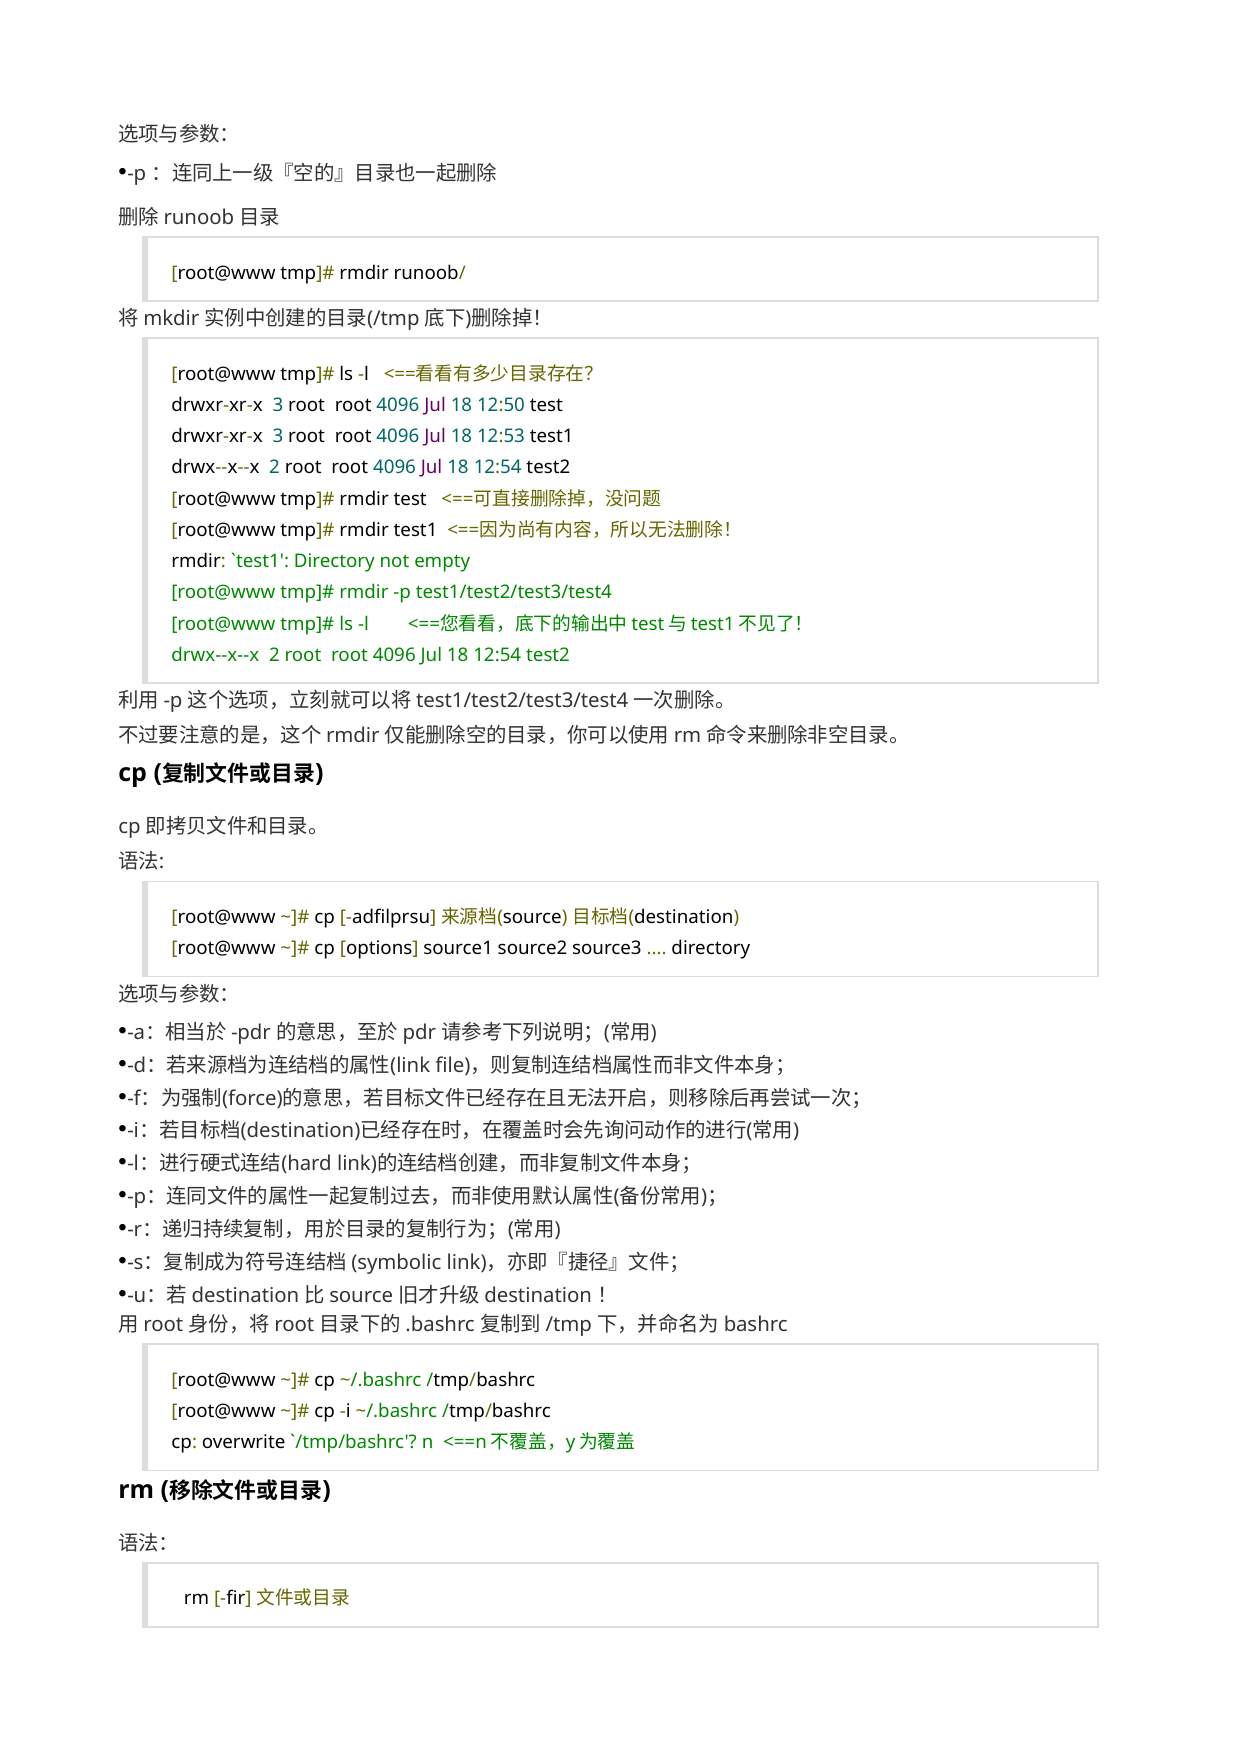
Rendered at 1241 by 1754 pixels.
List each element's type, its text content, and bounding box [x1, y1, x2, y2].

text drwx--x--x 2 root root 4096 Jul 18 12:54 test2 [148, 431, 1097, 462]
list -f：为强制(force)的意思，若目标文件已经存在且无法开启，则移除后再尝试一次； [118, 1078, 1122, 1111]
text 利用 -p 这个选项，立刻就可以将 test1/test2/test3/test4 一次删除。 [118, 684, 1122, 713]
text 将 mkdir 实例中创建的目录(/tmp 底下)删除掉！ [118, 302, 1122, 331]
text rmdir: `test1': Directory not empty [148, 524, 1097, 556]
text cp (复制文件或目录) [118, 754, 1122, 788]
list -r：递归持续复制，用於目录的复制行为；(常用) [118, 1209, 1122, 1242]
text 用 root 身份，将 root 目录下的 .bashrc 复制到 /tmp 下，并命名为 bashrc [118, 1308, 1122, 1337]
list -d：若来源档为连结档的属性(link file)，则复制连结档属性而非文件本身； [118, 1045, 1122, 1078]
list -u：若 destination 比 source 旧才升级 destination ！ [118, 1275, 1122, 1308]
text [root@www ~]# cp [-adfilprsu] 来源档(source) 目标档(destination) [148, 882, 1097, 912]
text rm (移除文件或目录) [118, 1471, 1122, 1505]
text 选项与参数： [118, 118, 1122, 147]
list -i：若目标档(destination)已经存在时，在覆盖时会先询问动作的进行(常用) [118, 1111, 1122, 1144]
text cp 即拷贝文件和目录。 [118, 810, 1122, 839]
list -l：进行硬式连结(hard link)的连结档创建，而非复制文件本身； [118, 1144, 1122, 1177]
text [root@www tmp]# rmdir -p test1/test2/test3/test4 [148, 556, 1097, 587]
text cp: overwrite `/tmp/bashrc'? n <==n不覆盖，y为覆盖 [148, 1406, 1097, 1470]
text [root@www tmp]# rmdir test <==可直接删除掉，没问题 [148, 462, 1097, 493]
list -p ：连同上一级『空的』目录也一起删除 [118, 153, 1122, 186]
text [root@www tmp]# rmdir runoob/ [148, 238, 1097, 300]
text [root@www ~]# cp ~/.bashrc /tmp/bashrc [148, 1345, 1097, 1374]
text 选项与参数： [118, 977, 1122, 1007]
text 不过要注意的是，这个 rmdir 仅能删除空的目录，你可以使用 rm 命令来删除非空目录。 [118, 719, 1122, 749]
text 语法： [118, 1527, 1122, 1556]
list -s：复制成为符号连结档 (symbolic link)，亦即『捷径』文件； [118, 1242, 1122, 1275]
text [root@www tmp]# ls -l <==您看看，底下的输出中test与test1不见了！ [148, 587, 1097, 618]
list -p：连同文件的属性一起复制过去，而非使用默认属性(备份常用)； [118, 1177, 1122, 1209]
text drwxr-xr-x 3 root root 4096 Jul 18 12:50 test [148, 368, 1097, 399]
text drwx--x--x 2 root root 4096 Jul 18 12:54 test2 [148, 618, 1097, 682]
text [root@www ~]# cp [options] source1 source2 source3 .... directory [148, 912, 1097, 976]
text drwxr-xr-x 3 root root 4096 Jul 18 12:53 test1 [148, 399, 1097, 431]
text rm [-fir] 文件或目录 [148, 1564, 1097, 1626]
list -a：相当於 -pdr 的意思，至於 pdr 请参考下列说明；(常用) [118, 1013, 1122, 1045]
text 语法: [118, 845, 1122, 875]
text [root@www ~]# cp -i ~/.bashrc /tmp/bashrc [148, 1374, 1097, 1406]
text [root@www tmp]# rmdir test1 <==因为尚有内容，所以无法删除！ [148, 493, 1097, 524]
text 删除 runoob 目录 [118, 201, 1122, 230]
text [root@www tmp]# ls -l <==看看有多少目录存在？ [148, 339, 1097, 368]
